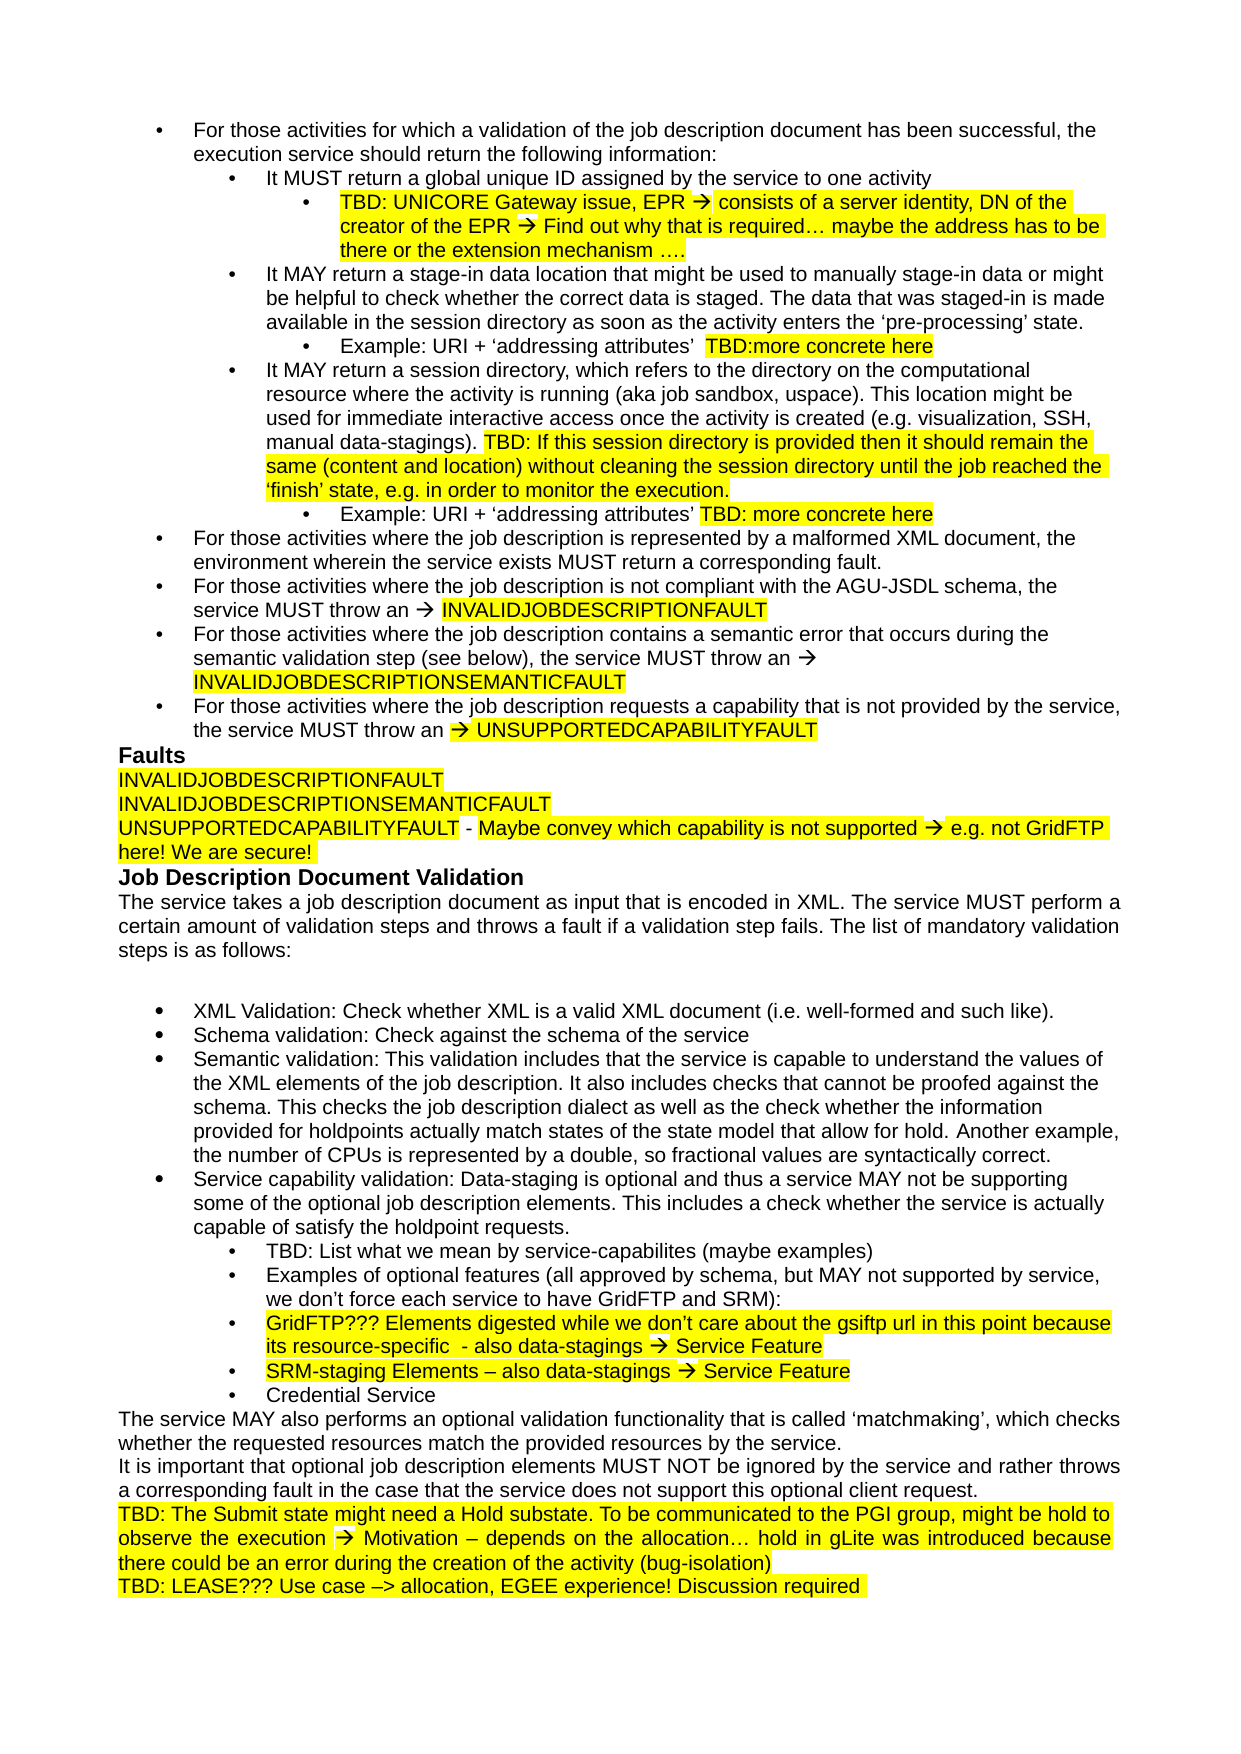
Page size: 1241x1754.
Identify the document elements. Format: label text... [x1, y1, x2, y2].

list For those activities where the job description requests a capability that is not provided by the service, the service MUST throw an  UNSUPPORTEDCAPABILITYFAULT [156, 693, 1122, 742]
list It MAY return a session directory, which refers to the directory on the computational resource where the activity is running (aka job sandbox, uspace). This location might be used for immediate interactive access once the activity is created (e.g. visualization, SSH, manual data-stagings). TBD: If this session directory is provided then it should remain the same (content and location) without cleaning the session directory until the job reached the ‘finish’ state, e.g. in order to monitor the execution. [228, 358, 1113, 502]
text Faults [118, 742, 1122, 768]
list GridFTP??? Elements digested while we don’t care about the gsiftp url in this point because its resource-specific - also data-stagings  Service Feature [228, 1310, 1113, 1358]
text It is important that optional job description elements MUST NOT be ignored by the service and rather throws a corresponding fault in the case that the service does not support this optional client request. [118, 1454, 1122, 1502]
text TBD: LEASE??? Use case –> allocation, EGEE experience! Discussion required [118, 1574, 1113, 1598]
list It MUST return a global unique ID assigned by the service to one activity [228, 166, 1113, 190]
list Semantic validation: This validation includes that the service is capable to understand the values of the XML elements of the job description. It also includes checks that cannot be proofed against the schema. This checks the job description dialect as well as the check whether the information provided for holdpoints actually match states of the state model that allow for hold. Another example, the number of CPUs is represented by a double, so fractional values are syntactically correct. [156, 1047, 1122, 1167]
list Examples of optional features (all approved by schema, but MAY not supported by service, we don’t force each service to have GridFTP and SRM): [228, 1262, 1113, 1310]
list For those activities where the job description is represented by a malformed XML document, the environment wherein the service exists MUST return a corresponding fault. [156, 526, 1122, 573]
list For those activities for which a validation of the job description document has been successful, the execution service should return the following information: [156, 118, 1122, 166]
list Service capability validation: Data-staging is optional and thus a service MAY not be supporting some of the optional job description elements. This includes a check whether the service is actually capable of satisfy the holdpoint requests. [156, 1167, 1122, 1238]
text INVALIDJOBDESCRIPTIONFAULT [118, 768, 1122, 792]
text The service takes a job description document as input that is encoded in XML. The service MUST perform a certain amount of validation steps and throws a fault if a validation step fails. The list of mandatory validation steps is as follows: [118, 890, 1122, 962]
list Example: URI + ‘addressing attributes’ TBD: more concrete here [302, 502, 1113, 526]
text Job Description Document Validation [118, 864, 1122, 890]
text UNSUPPORTEDCAPABILITYFAULT - Maybe convey which capability is not supported  e.g. not GridFTP here! We are secure! [118, 816, 1122, 864]
list It MAY return a stage-in data location that might be used to manually stage-in data or might be helpful to check whether the correct data is staged. The data that was staged-in is made available in the session directory as soon as the activity enters the ‘pre-processing’ state. [228, 262, 1113, 334]
list SRM-staging Elements – also data-stagings  Service Feature [228, 1358, 1113, 1382]
list TBD: List what we mean by service-capabilites (maybe examples) [228, 1238, 1113, 1262]
list Schema validation: Check against the schema of the service [156, 1023, 1122, 1047]
list For those activities where the job description contains a semantic error that occurs during the semantic validation step (see below), the service MUST throw an  INVALIDJOBDESCRIPTIONSEMANTICFAULT [156, 622, 1122, 693]
list For those activities where the job description is not compliant with the AGU-JSDL schema, the service MUST throw an  INVALIDJOBDESCRIPTIONFAULT [156, 573, 1122, 622]
list XML Validation: Check whether XML is a valid XML document (i.e. well-formed and such like). [156, 998, 1122, 1023]
text INVALIDJOBDESCRIPTIONSEMANTICFAULT [118, 792, 1122, 816]
list Credential Service [228, 1382, 1113, 1406]
list TBD: UNICORE Gateway issue, EPR  consists of a server identity, DN of the creator of the EPR  Find out why that is required… maybe the address has to be there or the extension mechanism …. [302, 190, 1113, 262]
text The service MAY also performs an optional validation functionality that is called ‘matchmaking’, which checks whether the requested resources match the provided resources by the service. [118, 1406, 1122, 1454]
text TBD: The Submit state might need a Hold substate. To be communicated to the PGI group, might be hold to observe the execution  Motivation – depends on the allocation… hold in gLite was introduced because there could be an error during the creation of the activity (bug-isolation) [118, 1502, 1113, 1574]
list Example: URI + ‘addressing attributes’ TBD:more concrete here [302, 334, 1113, 358]
